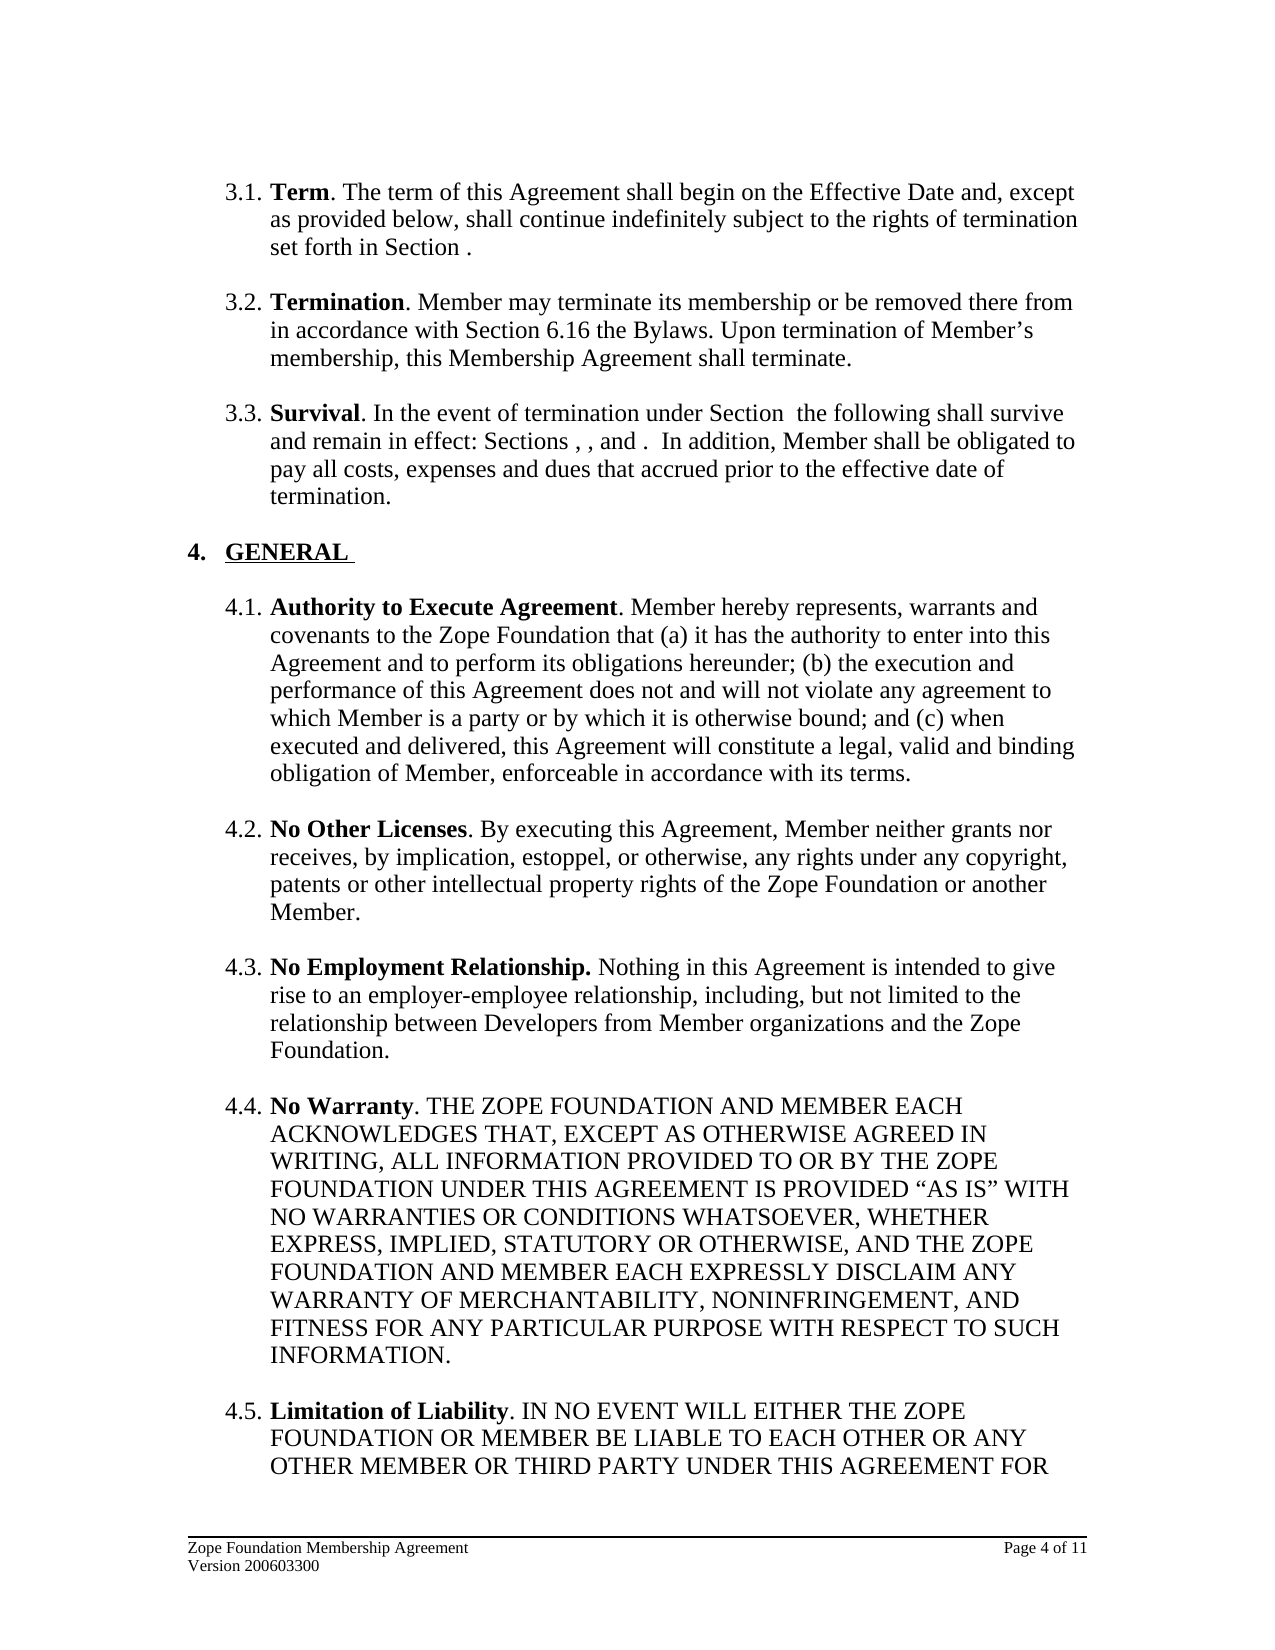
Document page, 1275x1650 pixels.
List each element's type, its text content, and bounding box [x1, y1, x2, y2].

list GENERAL [187, 538, 1087, 593]
list No Other Licenses. By executing this Agreement, Member neither grants nor receives, by implication, estoppel, or otherwise, any rights under any copyright, patents or other intellectual property rights of the Zope Foundation or another Member. [225, 815, 1087, 953]
list Term. The term of this Agreement shall begin on the Effective Date and, except as provided below, shall continue indefinitely subject to the rights of termination set forth in Section . [225, 178, 1087, 288]
list [187, 150, 1087, 178]
list Authority to Execute Agreement. Member hereby represents, warrants and covenants to the Zope Foundation that (a) it has the authority to enter into this Agreement and to perform its obligations hereunder; (b) the execution and performance of this Agreement does not and will not violate any agreement to which Member is a party or by which it is otherwise bound; and (c) when executed and delivered, this Agreement will constitute a legal, valid and binding obligation of Member, enforceable in accordance with its terms. [225, 593, 1087, 815]
list No Warranty. THE ZOPE FOUNDATION AND MEMBER EACH ACKNOWLEDGES THAT, EXCEPT AS OTHERWISE AGREED IN WRITING, ALL INFORMATION PROVIDED TO OR BY THE ZOPE FOUNDATION UNDER THIS AGREEMENT IS PROVIDED “AS IS” WITH NO WARRANTIES OR CONDITIONS WHATSOEVER, WHETHER EXPRESS, IMPLIED, STATUTORY OR OTHERWISE, AND THE ZOPE FOUNDATION AND MEMBER EACH EXPRESSLY DISCLAIM ANY WARRANTY OF MERCHANTABILITY, NONINFRINGEMENT, AND FITNESS FOR ANY PARTICULAR PURPOSE WITH RESPECT TO SUCH INFORMATION. [225, 1092, 1087, 1397]
list Survival. In the event of termination under Section the following shall survive and remain in effect: Sections , , and . In addition, Member shall be obligated to pay all costs, expenses and dues that accrued prior to the effective date of termination. [225, 399, 1087, 538]
list No Employment Relationship. Nothing in this Agreement is intended to give rise to an employer-employee relationship, including, but not limited to the relationship between Developers from Member organizations and the Zope Foundation. [225, 953, 1087, 1092]
list Termination. Member may terminate its membership or be removed there from in accordance with Section 6.16 the Bylaws. Upon termination of Member’s membership, this Membership Agreement shall terminate. [225, 288, 1087, 399]
list Limitation of Liability. IN NO EVENT WILL EITHER THE ZOPE FOUNDATION OR MEMBER BE LIABLE TO EACH OTHER OR ANY OTHER MEMBER OR THIRD PARTY UNDER THIS AGREEMENT FOR [225, 1397, 1087, 1480]
